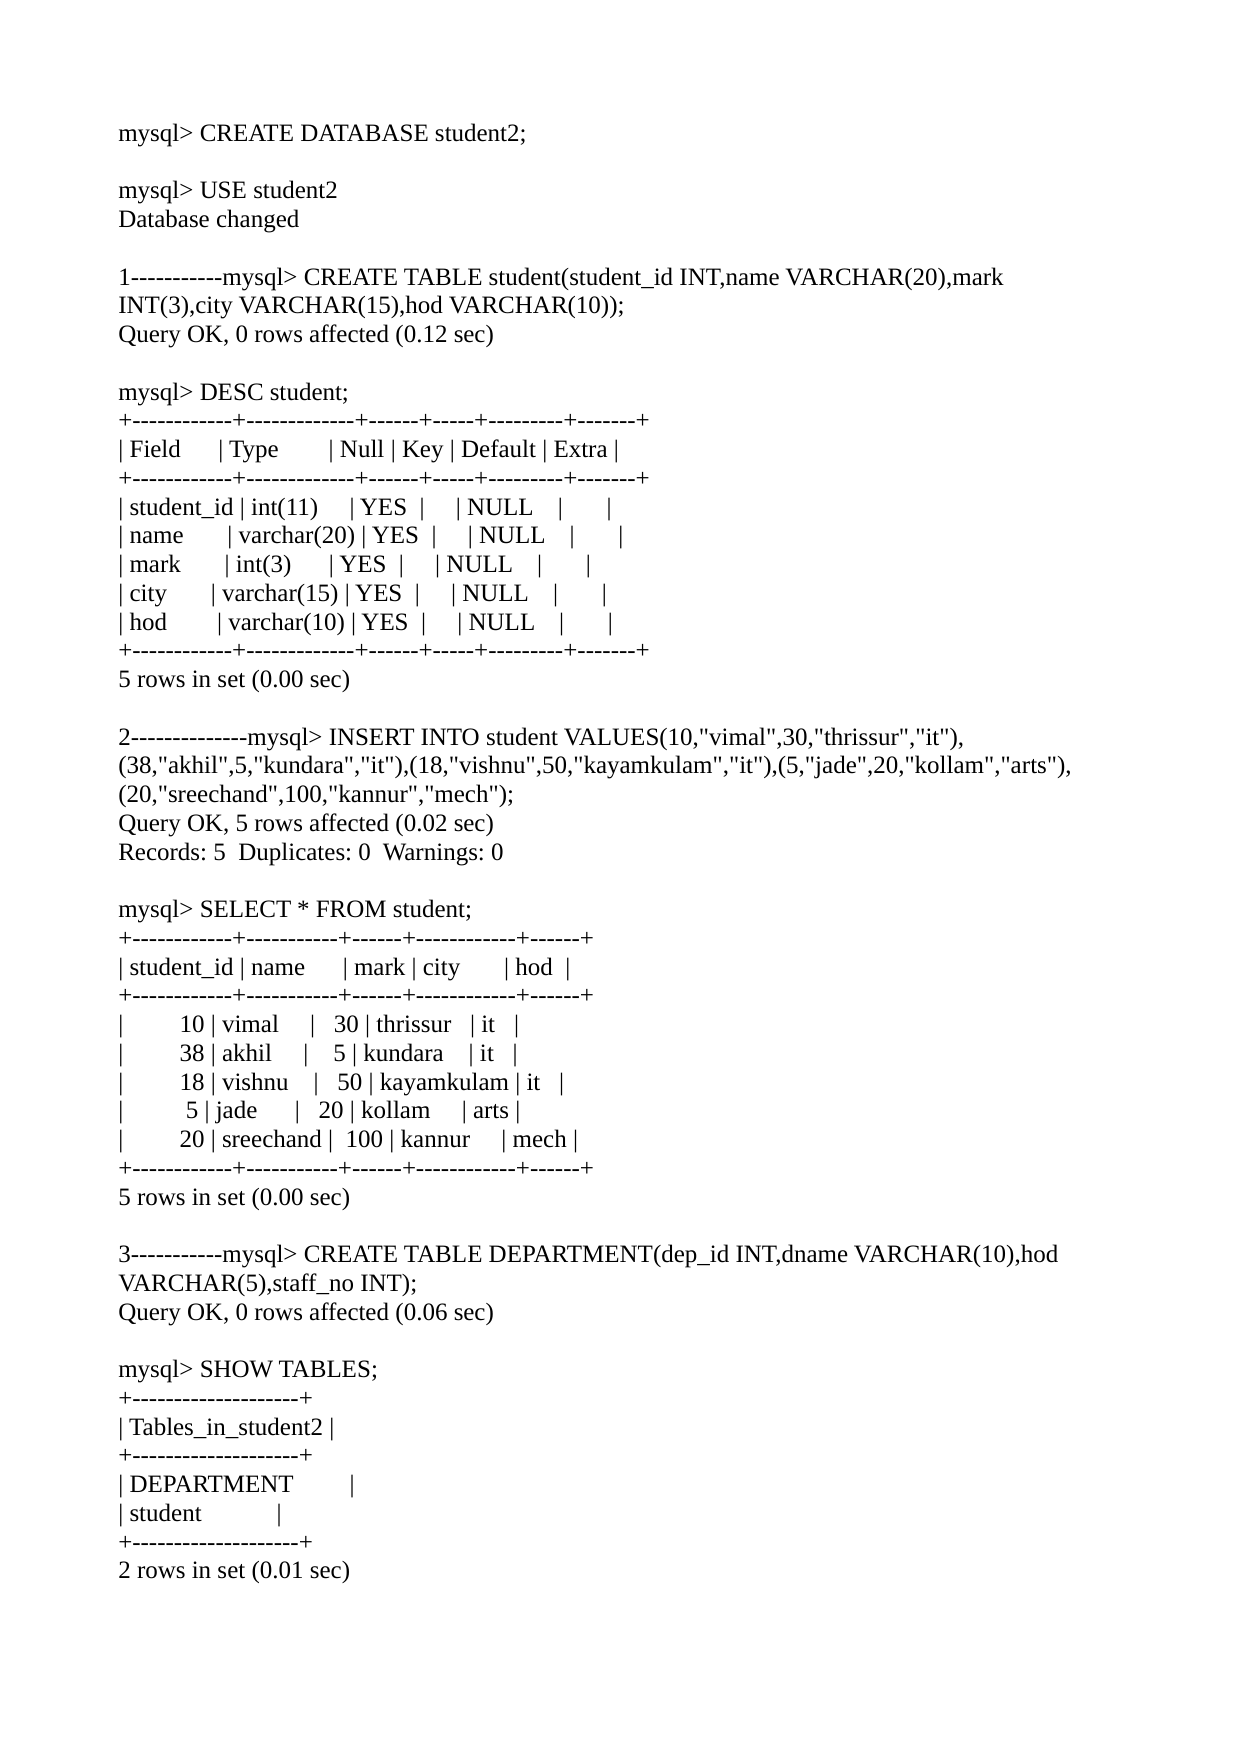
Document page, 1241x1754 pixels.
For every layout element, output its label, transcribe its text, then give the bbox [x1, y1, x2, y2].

text | hod | varchar(10) | YES | | NULL | | [118, 607, 1122, 636]
text mysql> DESC student; [118, 377, 1122, 406]
text 2--------------mysql> INSERT INTO student VALUES(10,"vimal",30,"thrissur","it"),(38,"akhil",5,"kundara","it"),(18,"vishnu",50,"kayamkulam","it"),(5,"jade",20,"kollam","arts"),(20,"sreechand",100,"kannur","mech"); [118, 722, 1122, 808]
text | 5 | jade | 20 | kollam | arts | [118, 1096, 1122, 1124]
text mysql> SHOW TABLES; [118, 1354, 1122, 1383]
text +--------------------+ [118, 1441, 1122, 1469]
text | name | varchar(20) | YES | | NULL | | [118, 521, 1122, 549]
text Database changed [118, 204, 1122, 233]
text +------------+-------------+------+-----+---------+-------+ [118, 636, 1122, 664]
text | Field | Type | Null | Key | Default | Extra | [118, 434, 1122, 463]
text +--------------------+ [118, 1527, 1122, 1556]
text +--------------------+ [118, 1383, 1122, 1412]
text | student | [118, 1498, 1122, 1527]
text Query OK, 5 rows affected (0.02 sec) [118, 808, 1122, 837]
text | 18 | vishnu | 50 | kayamkulam | it | [118, 1067, 1122, 1096]
text 2 rows in set (0.01 sec) [118, 1556, 1122, 1584]
text | DEPARTMENT | [118, 1469, 1122, 1498]
text +------------+-----------+------+------------+------+ [118, 981, 1122, 1009]
text | 38 | akhil | 5 | kundara | it | [118, 1038, 1122, 1067]
text Query OK, 0 rows affected (0.12 sec) [118, 319, 1122, 348]
text mysql> USE student2 [118, 176, 1122, 204]
text | 20 | sreechand | 100 | kannur | mech | [118, 1124, 1122, 1153]
text +------------+-------------+------+-----+---------+-------+ [118, 463, 1122, 492]
text mysql> SELECT * FROM student; [118, 894, 1122, 923]
text | city | varchar(15) | YES | | NULL | | [118, 578, 1122, 607]
text mysql> CREATE DATABASE student2; [118, 118, 1122, 147]
text 1-----------mysql> CREATE TABLE student(student_id INT,name VARCHAR(20),mark INT(3),city VARCHAR(15),hod VARCHAR(10)); [118, 262, 1122, 319]
text | 10 | vimal | 30 | thrissur | it | [118, 1009, 1122, 1038]
text | mark | int(3) | YES | | NULL | | [118, 549, 1122, 578]
text Records: 5 Duplicates: 0 Warnings: 0 [118, 837, 1122, 866]
text | Tables_in_student2 | [118, 1412, 1122, 1441]
text | student_id | int(11) | YES | | NULL | | [118, 492, 1122, 521]
text 5 rows in set (0.00 sec) [118, 664, 1122, 693]
text +------------+-----------+------+------------+------+ [118, 1153, 1122, 1182]
text | student_id | name | mark | city | hod | [118, 952, 1122, 981]
text +------------+-------------+------+-----+---------+-------+ [118, 406, 1122, 434]
text 5 rows in set (0.00 sec) [118, 1182, 1122, 1211]
text +------------+-----------+------+------------+------+ [118, 923, 1122, 952]
text Query OK, 0 rows affected (0.06 sec) [118, 1297, 1122, 1326]
text 3-----------mysql> CREATE TABLE DEPARTMENT(dep_id INT,dname VARCHAR(10),hod VARCHAR(5),staff_no INT); [118, 1239, 1122, 1297]
